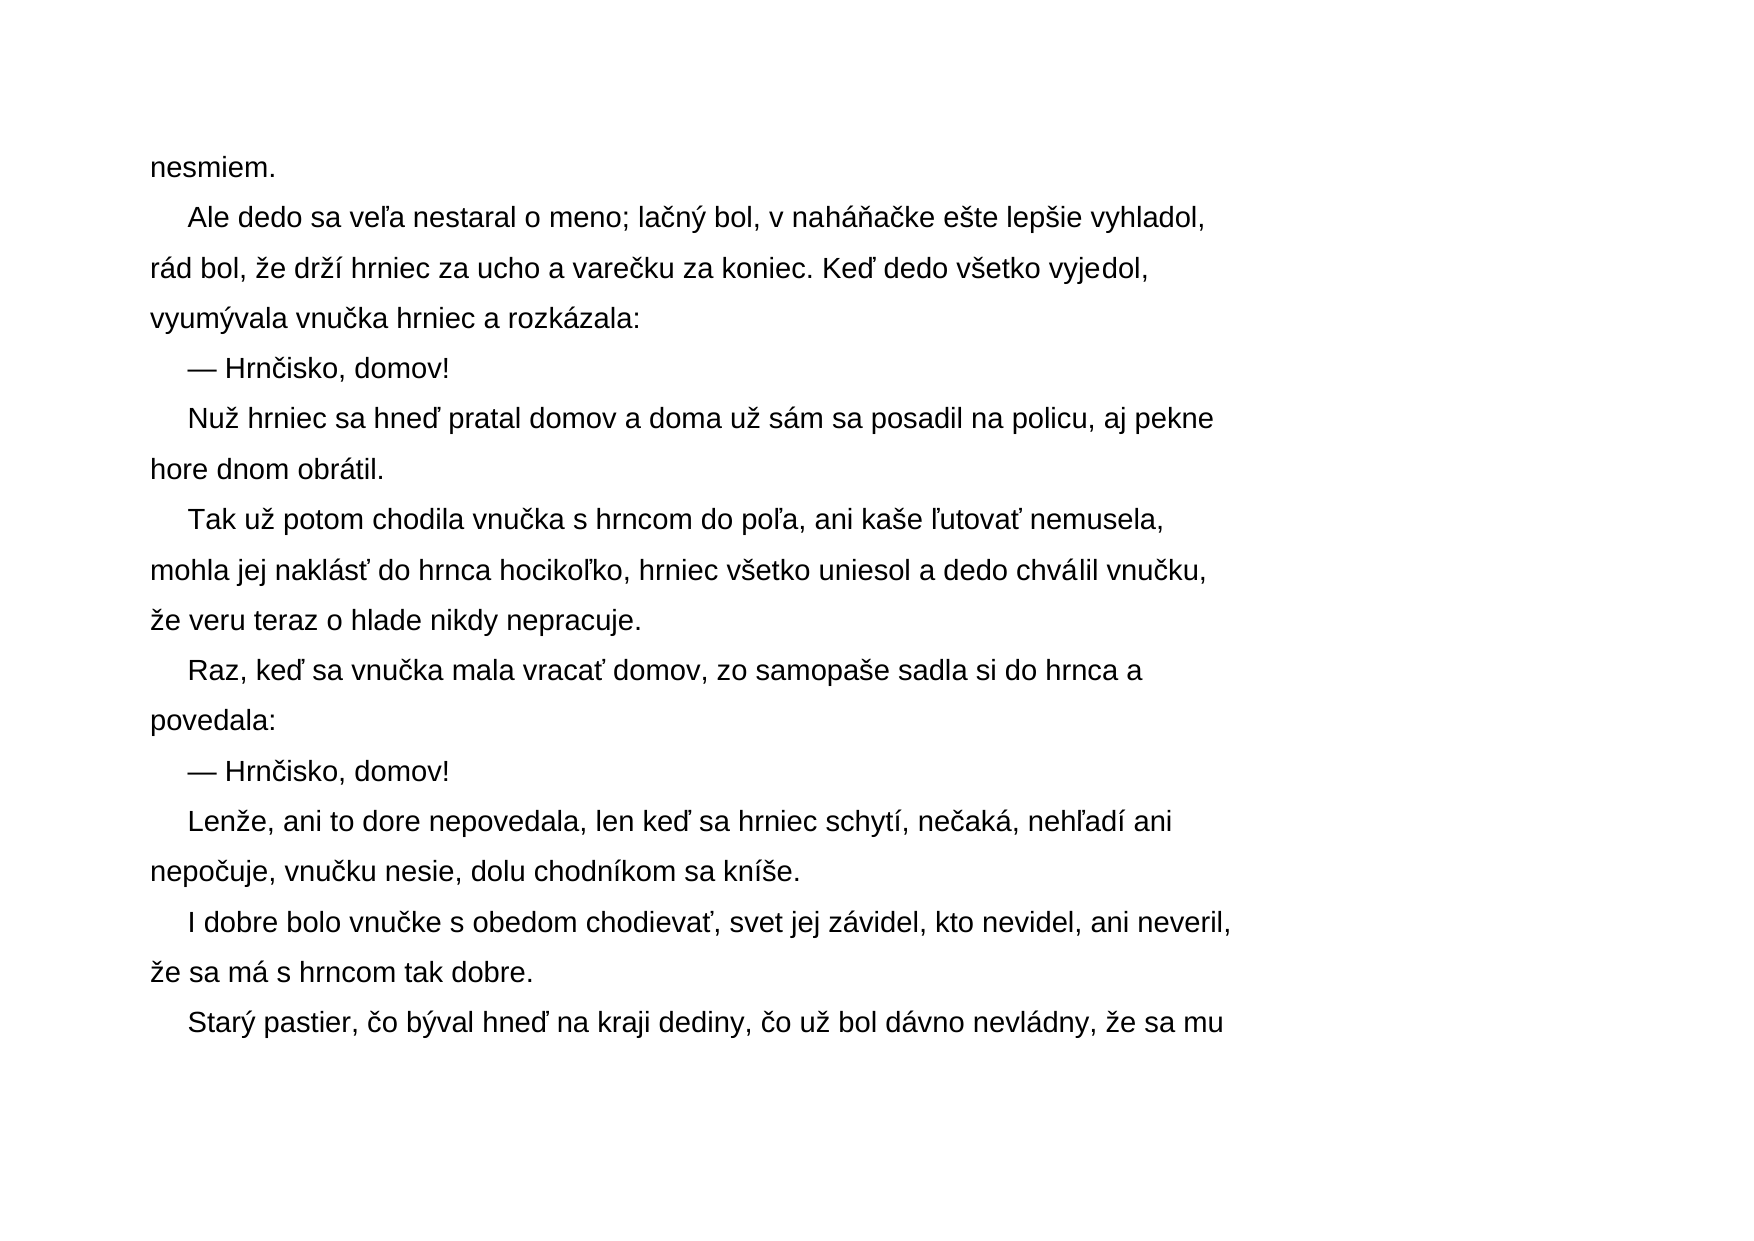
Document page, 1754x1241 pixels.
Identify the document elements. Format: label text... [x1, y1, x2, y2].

text Ale dedo sa veľa nestaral o meno; lačný bol, v na­háňačke ešte lepšie vyhladol, rád bol, že drží hrniec za ucho a varečku za koniec. Keď dedo všetko vyje­dol, vyumývala vnučka hrniec a rozkázala: [150, 200, 1243, 334]
text nesmiem. [150, 150, 1243, 183]
text Lenže, ani to dore nepovedala, len keď sa hrniec schytí, nečaká, nehľadí ani nepočuje, vnučku nesie, dolu chodníkom sa kníše. [150, 804, 1243, 888]
text Tak už potom chodila vnučka s hrncom do poľa, ani kaše ľutovať nemusela, mohla jej naklásť do hrnca hocikoľko, hrniec všetko uniesol a dedo chvá­lil vnučku, že veru teraz o hlade nikdy nepracuje. [150, 502, 1243, 636]
text Raz, keď sa vnučka mala vracať domov, zo samopaše sadla si do hrnca a povedala: [150, 653, 1243, 737]
text I dobre bolo vnučke s obedom chodievať, svet jej závidel, kto nevidel, ani neveril, že sa má s hrncom tak dobre. [150, 905, 1243, 988]
text — Hrnčisko, domov! [150, 351, 1243, 385]
text Starý pastier, čo býval hneď na kraji dediny, čo už bol dávno nevládny, že sa mu [150, 1005, 1243, 1039]
text — Hrnčisko, domov! [150, 754, 1243, 787]
text Nuž hrniec sa hneď pratal domov a doma už sám sa posadil na policu, aj pekne hore dnom obrátil. [150, 402, 1243, 485]
